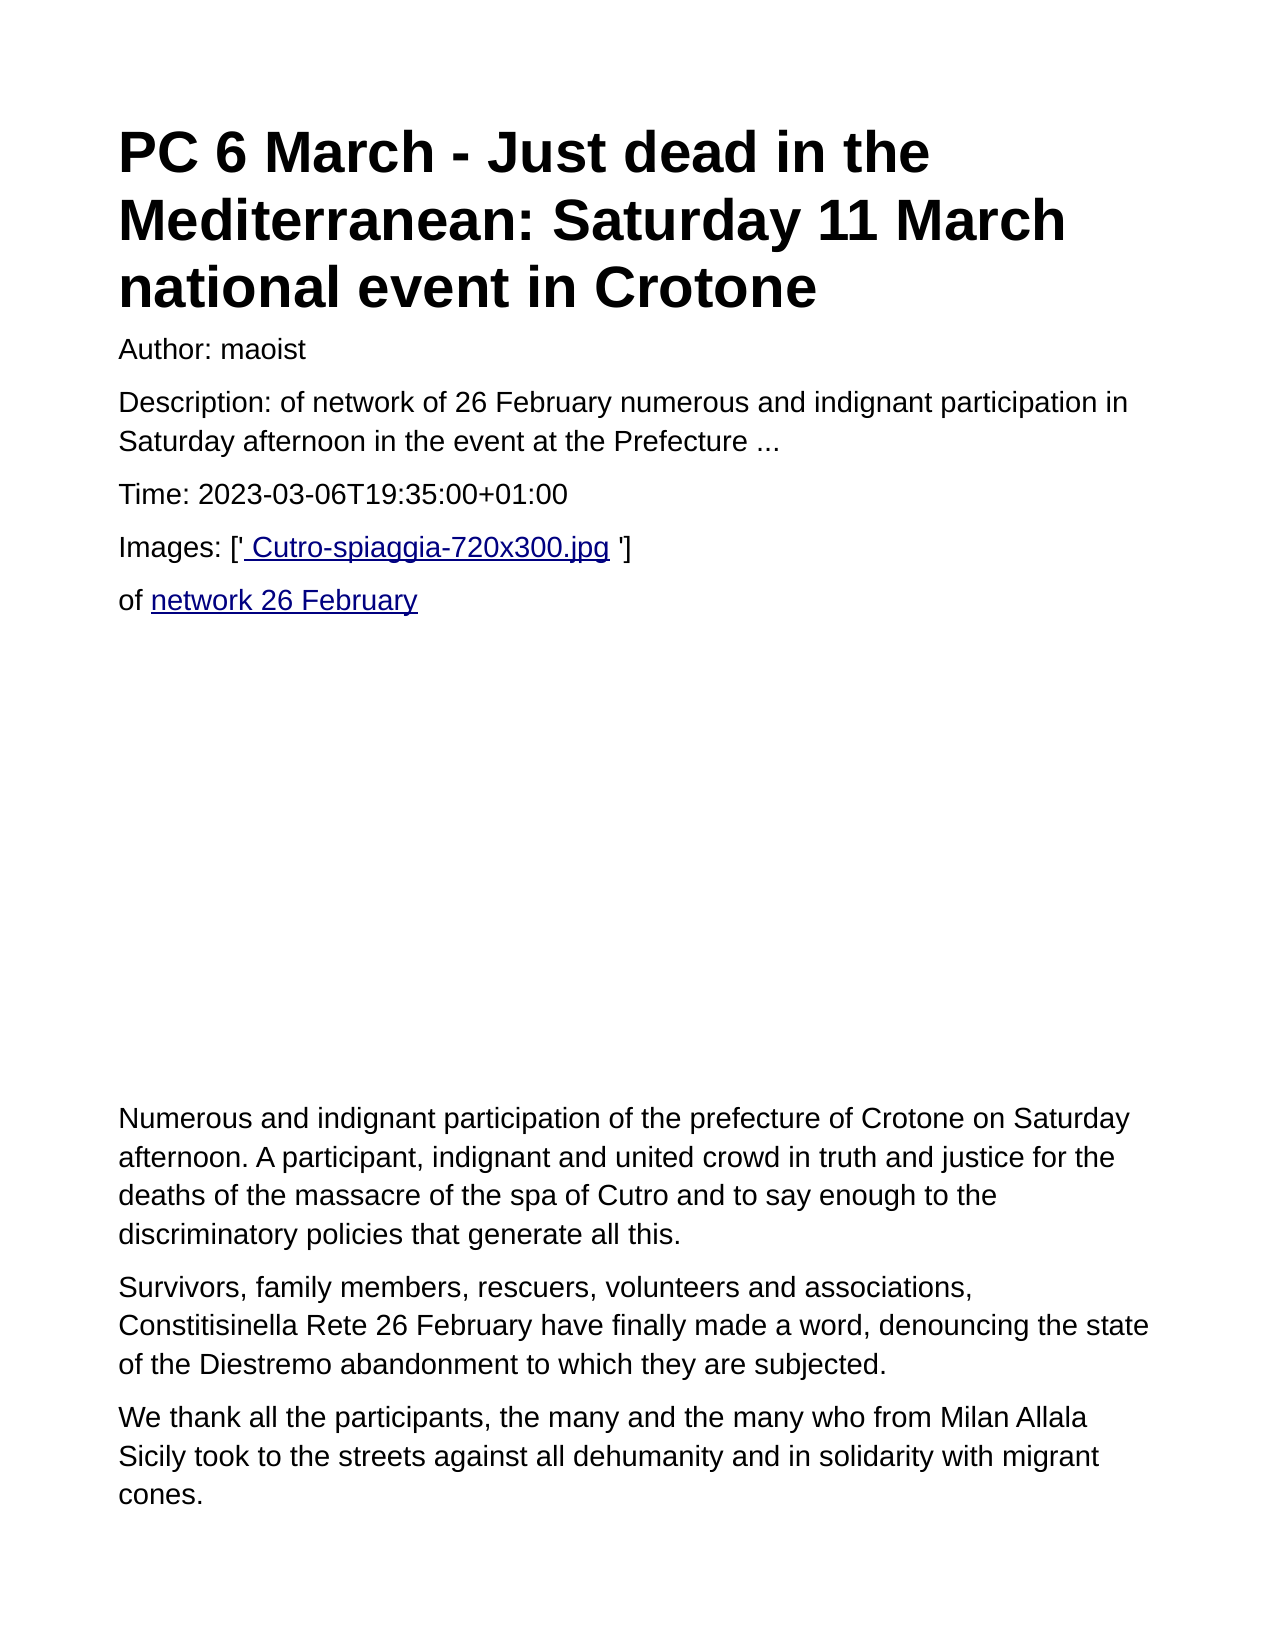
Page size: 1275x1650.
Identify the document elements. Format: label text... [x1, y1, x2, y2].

text Author: maoist [118, 332, 1157, 365]
subtitle PC 6 March - Just dead in the Mediterranean: Saturday 11 March national event in Crotone [118, 118, 1157, 319]
text Survivors, family members, rescuers, volunteers and associations, Constitisinella Rete 26 February have finally made a word, denouncing the state of the Diestremo abandonment to which they are subjected. [118, 1270, 1157, 1381]
text We thank all the participants, the many and the many who from Milan Allala Sicily took to the streets against all dehumanity and in solidarity with migrant cones. [118, 1400, 1157, 1511]
text of network 26 February [118, 583, 1157, 616]
text Numerous and indignant participation of the prefecture of Crotone on Saturday afternoon. A participant, indignant and united crowd in truth and justice for the deaths of the massacre of the spa of Cutro and to say enough to the discriminatory policies that generate all this. [118, 636, 1157, 1250]
text Description: of network of 26 February numerous and indignant participation in Saturday afternoon in the event at the Prefecture ... [118, 385, 1157, 457]
text Images: [' Cutro-spiaggia-720x300.jpg '] [118, 530, 1157, 563]
text Time: 2023-03-06T19:35:00+01:00 [118, 477, 1157, 510]
